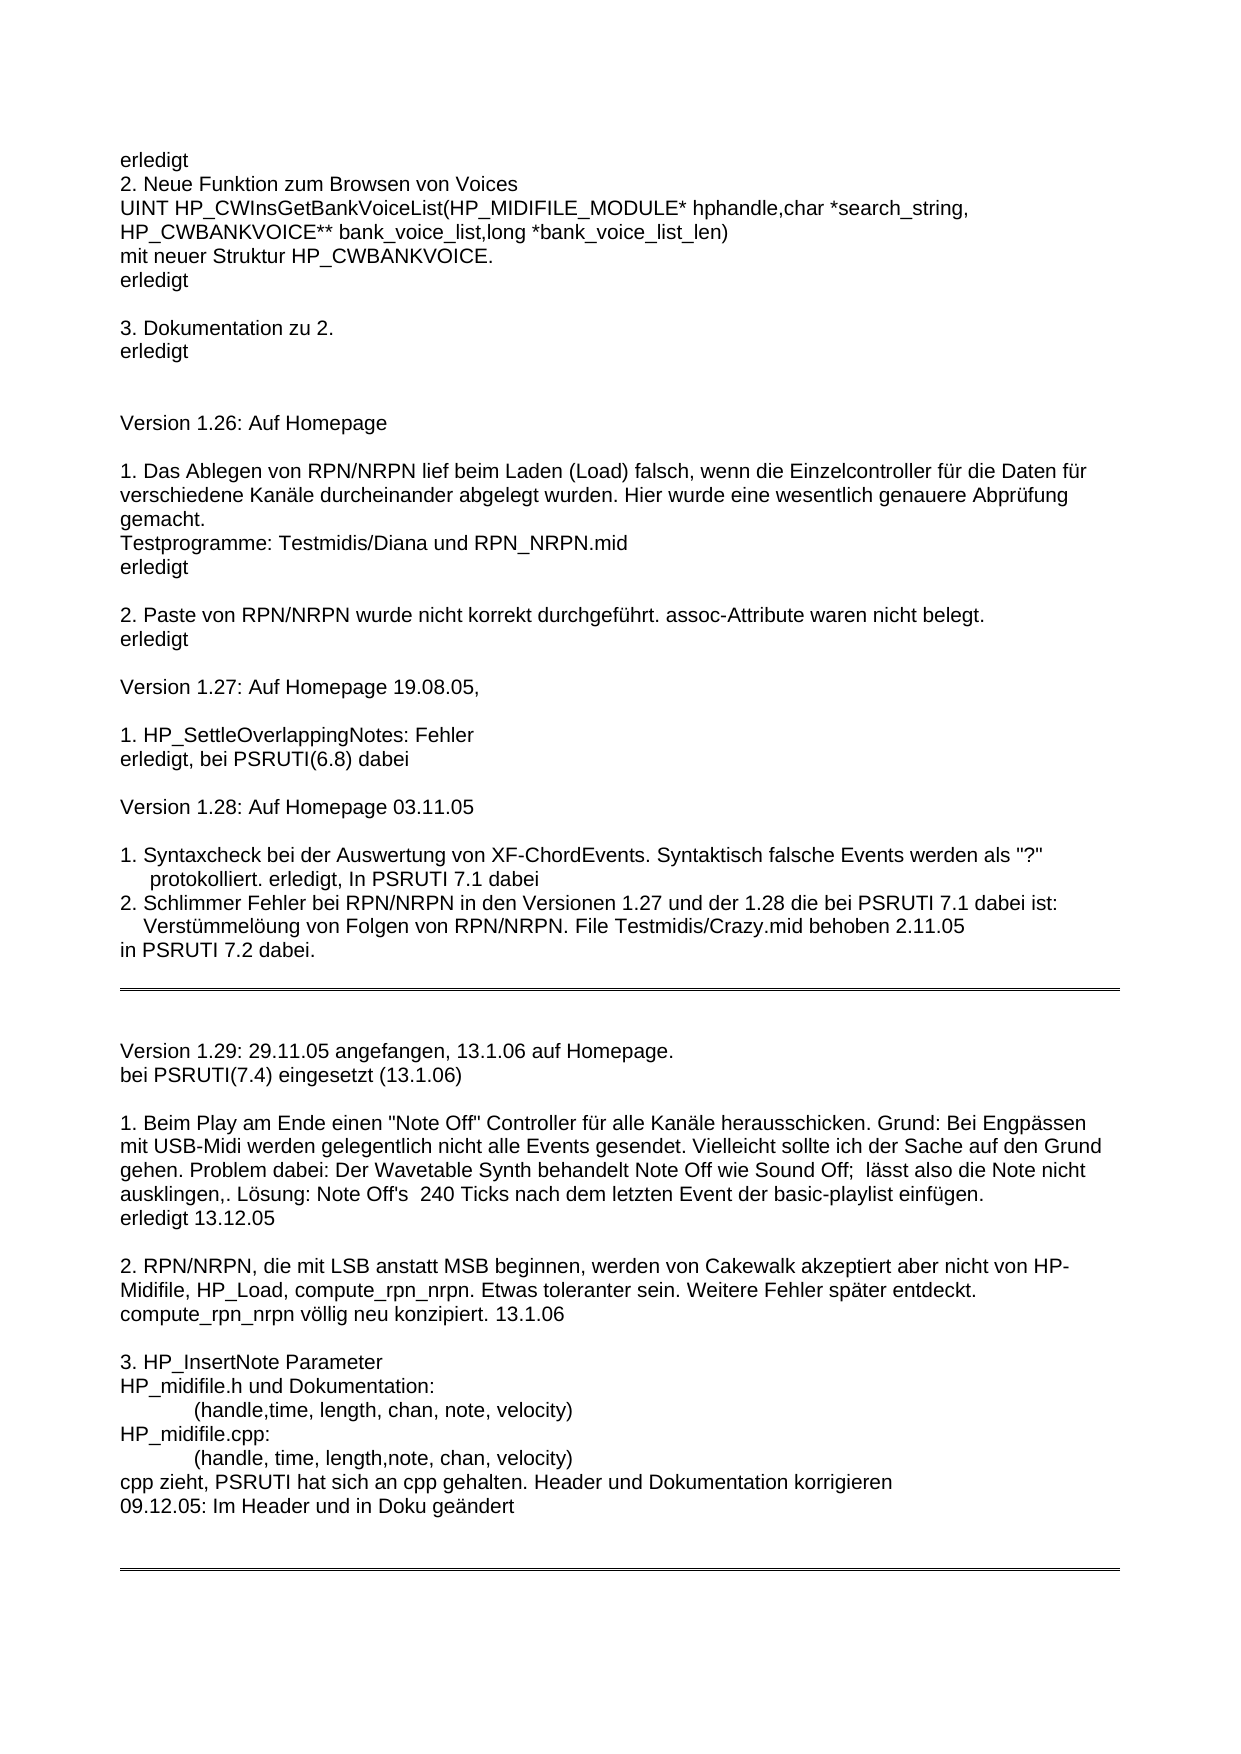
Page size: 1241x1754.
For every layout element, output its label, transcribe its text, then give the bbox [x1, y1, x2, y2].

text 1. Syntaxcheck bei der Auswertung von XF-ChordEvents. Syntaktisch falsche Events werden als "?" protokolliert. erledigt, In PSRUTI 7.1 dabei [120, 842, 1120, 890]
text erledigt, bei PSRUTI(6.8) dabei [120, 747, 1120, 771]
text 3. HP_InsertNote Parameter [120, 1350, 1120, 1374]
text Version 1.26: Auf Homepage [120, 411, 1120, 435]
text erledigt [120, 267, 1120, 291]
text erledigt [120, 148, 1120, 172]
text (handle, time, length,note, chan, velocity) [120, 1446, 1120, 1470]
text 2. RPN/NRPN, die mit LSB anstatt MSB beginnen, werden von Cakewalk akzeptiert aber nicht von HP-Midifile, HP_Load, compute_rpn_nrpn. Etwas toleranter sein. Weitere Fehler später entdeckt. [120, 1254, 1120, 1302]
text 1. HP_SettleOverlappingNotes: Fehler [120, 723, 1120, 747]
text erledigt [120, 627, 1120, 651]
text Testprogramme: Testmidis/Diana und RPN_NRPN.mid [120, 531, 1120, 555]
text 2. Schlimmer Fehler bei RPN/NRPN in den Versionen 1.27 und der 1.28 die bei PSRUTI 7.1 dabei ist: [120, 890, 1120, 914]
text bei PSRUTI(7.4) eingesetzt (13.1.06) [120, 1062, 1120, 1086]
text mit neuer Struktur HP_CWBANKVOICE. [120, 243, 1120, 267]
text 1. Beim Play am Ende einen "Note Off" Controller für alle Kanäle herausschicken. Grund: Bei Engpässen mit USB-Midi werden gelegentlich nicht alle Events gesendet. Vielleicht sollte ich der Sache auf den Grund gehen. Problem dabei: Der Wavetable Synth behandelt Note Off wie Sound Off; lässt also die Note nicht ausklingen,. Lösung: Note Off's 240 Ticks nach dem letzten Event der basic-playlist einfügen. [120, 1110, 1120, 1206]
text Version 1.27: Auf Homepage 19.08.05, [120, 675, 1120, 699]
text 1. Das Ablegen von RPN/NRPN lief beim Laden (Load) falsch, wenn die Einzelcontroller für die Daten für verschiedene Kanäle durcheinander abgelegt wurden. Hier wurde eine wesentlich genauere Abprüfung gemacht. [120, 459, 1120, 531]
text 3. Dokumentation zu 2. [120, 315, 1120, 339]
text Version 1.28: Auf Homepage 03.11.05 [120, 794, 1120, 818]
text Version 1.29: 29.11.05 angefangen, 13.1.06 auf Homepage. [120, 1038, 1120, 1062]
text in PSRUTI 7.2 dabei. [120, 938, 1120, 962]
text 09.12.05: Im Header und in Doku geändert [120, 1494, 1120, 1518]
text 2. Neue Funktion zum Browsen von Voices [120, 172, 1120, 196]
text erledigt 13.12.05 [120, 1206, 1120, 1230]
text erledigt [120, 555, 1120, 579]
text cpp zieht, PSRUTI hat sich an cpp gehalten. Header und Dokumentation korrigieren [120, 1470, 1120, 1494]
text compute_rpn_nrpn völlig neu konzipiert. 13.1.06 [120, 1302, 1120, 1326]
text (handle,time, length, chan, note, velocity) [120, 1398, 1120, 1422]
text UINT HP_CWInsGetBankVoiceList(HP_MIDIFILE_MODULE* hphandle,char *search_string, HP_CWBANKVOICE** bank_voice_list,long *bank_voice_list_len) [120, 196, 1120, 243]
text HP_midifile.cpp: [120, 1422, 1120, 1446]
text 2. Paste von RPN/NRPN wurde nicht korrekt durchgeführt. assoc-Attribute waren nicht belegt. [120, 603, 1120, 627]
text erledigt [120, 339, 1120, 363]
text Verstümmelöung von Folgen von RPN/NRPN. File Testmidis/Crazy.mid behoben 2.11.05 [120, 914, 1120, 938]
text HP_midifile.h und Dokumentation: [120, 1374, 1120, 1398]
